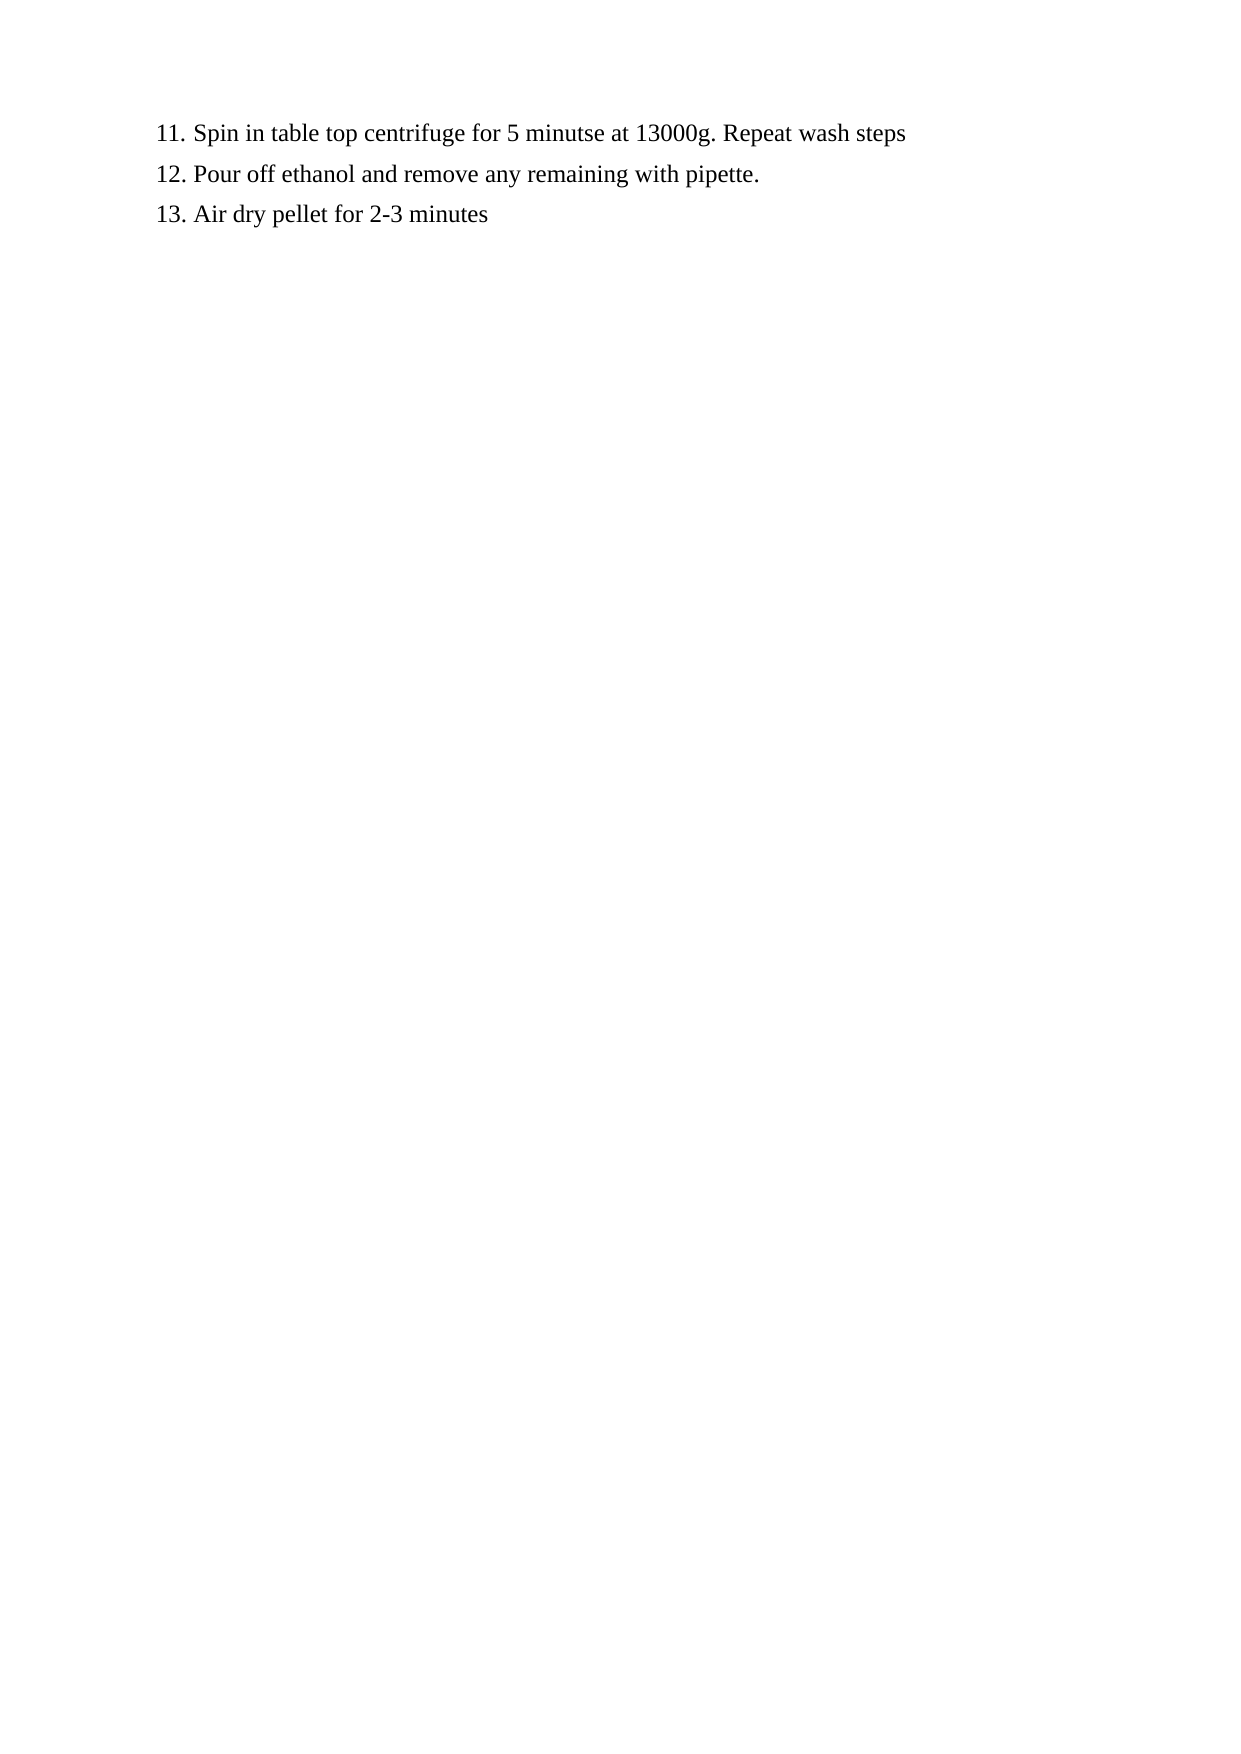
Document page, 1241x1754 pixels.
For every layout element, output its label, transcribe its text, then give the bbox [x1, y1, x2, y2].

list Spin in table top centrifuge for 5 minutse at 13000g. Repeat wash steps [156, 118, 1122, 147]
list Air dry pellet for 2-3 minutes [156, 199, 1122, 228]
list Pour off ethanol and remove any remaining with pipette. [156, 159, 1122, 187]
